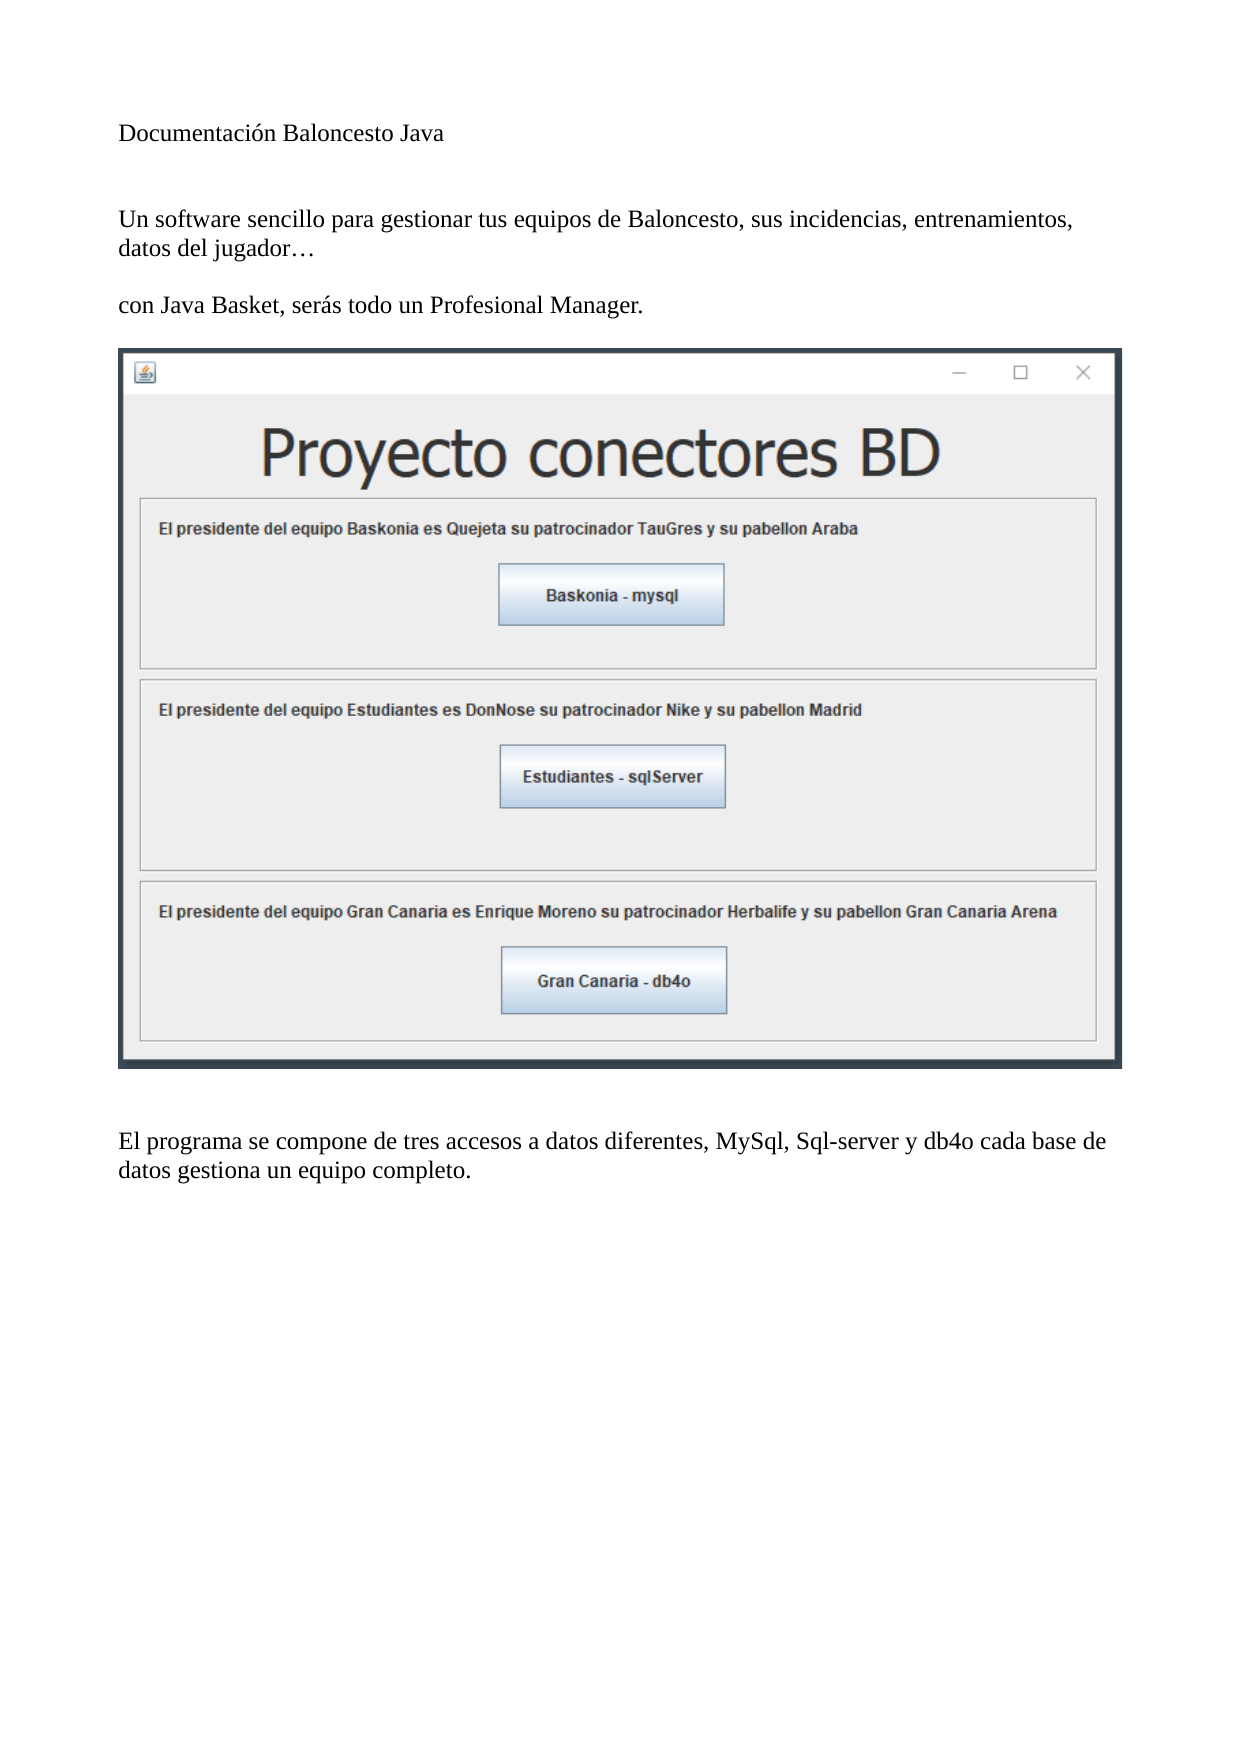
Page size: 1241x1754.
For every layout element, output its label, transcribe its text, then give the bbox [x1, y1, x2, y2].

picture [118, 348, 1123, 1069]
text Documentación Baloncesto Java [118, 118, 1122, 147]
text Un software sencillo para gestionar tus equipos de Baloncesto, sus incidencias, entrenamientos, datos del jugador… [118, 204, 1122, 262]
text El programa se compone de tres accesos a datos diferentes, MySql, Sql-server y db4o cada base de datos gestiona un equipo completo. [118, 1126, 1122, 1184]
text con Java Basket, serás todo un Profesional Manager. [118, 291, 1122, 319]
